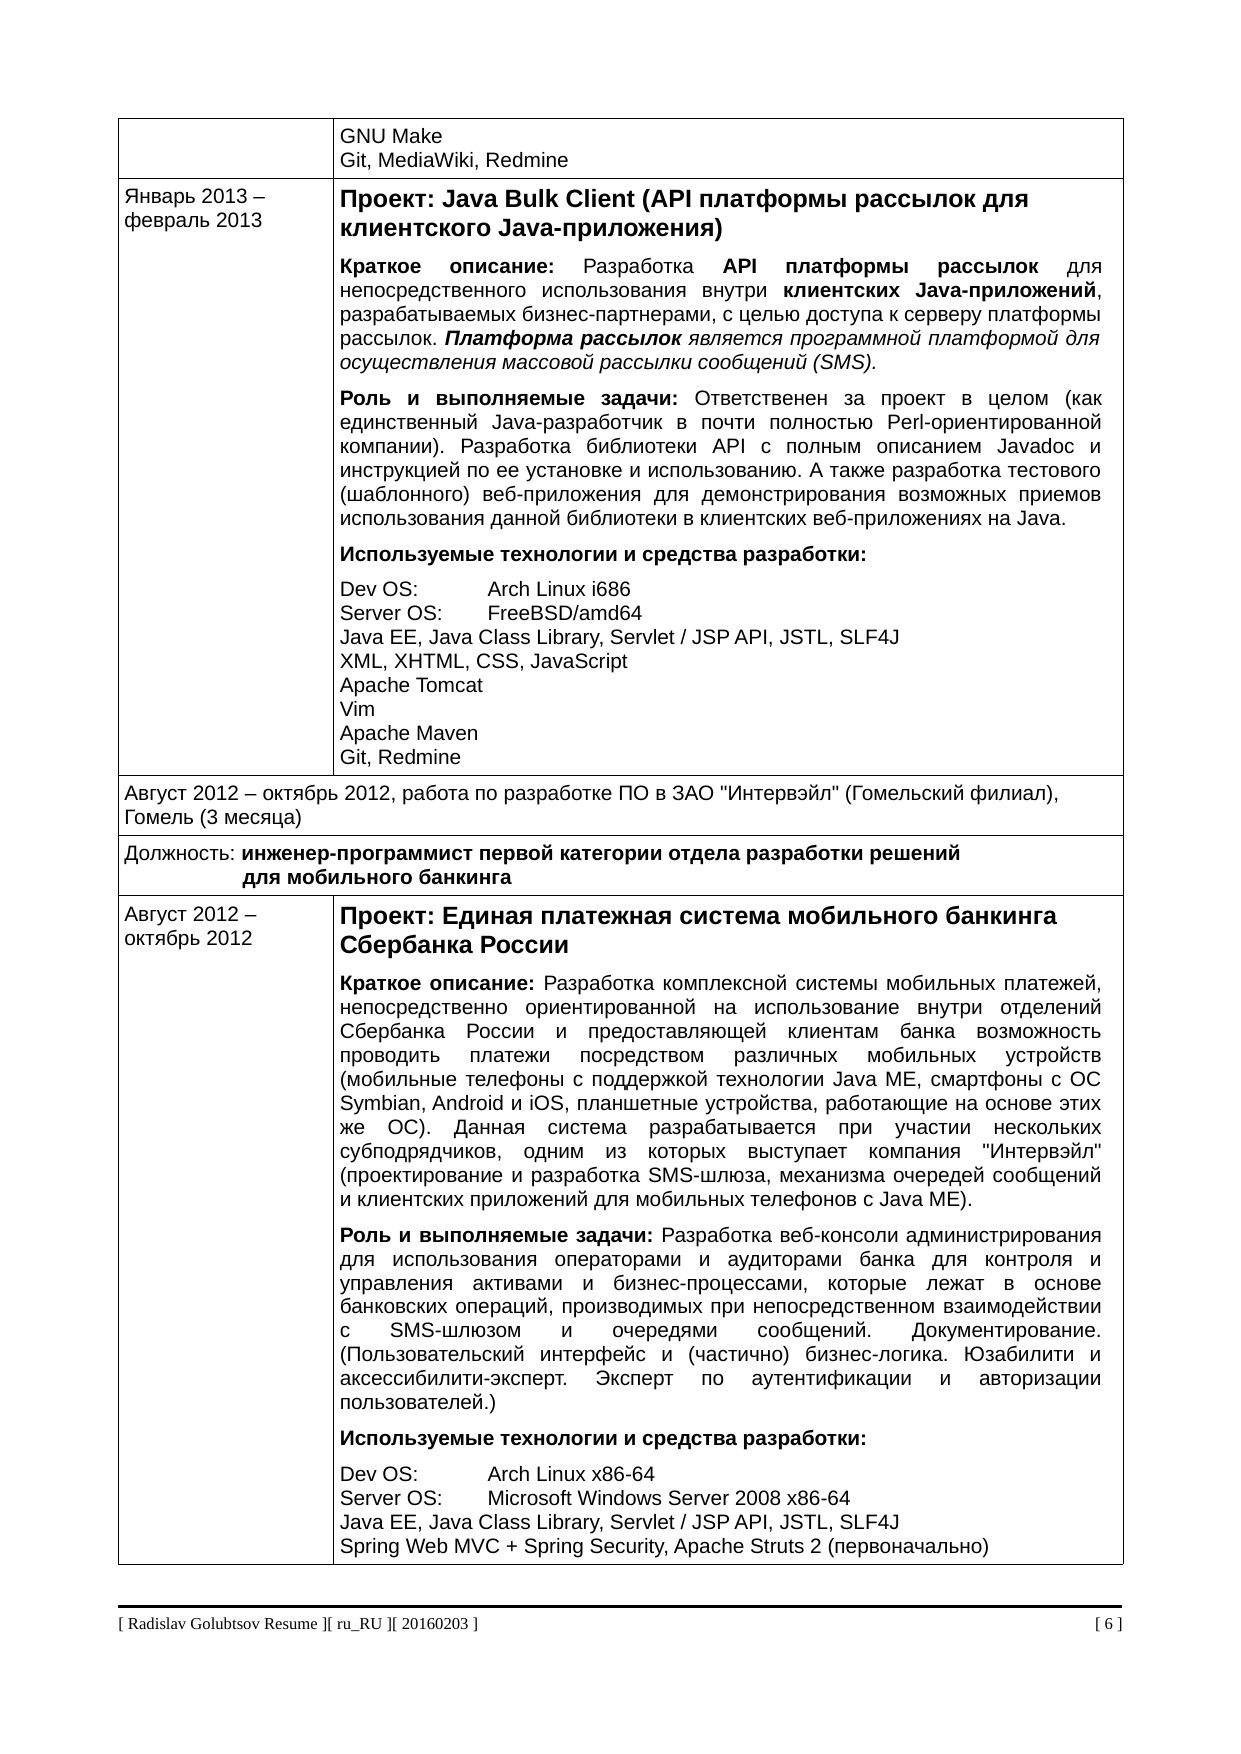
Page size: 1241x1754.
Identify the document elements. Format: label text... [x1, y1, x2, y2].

table_cell [119, 119, 333, 178]
table_cell Проект: Единая платежная система мобильного банкинга Сбербанка России Краткое описание: Разработка комплексной системы мобильных платежей, непосредственно ориентированной на использование внутри отделений Сбербанка России и предоставляющей клиентам банка возможность проводить платежи посредством различных мобильных устройств (мобильные телефоны с поддержкой технологии Java ME, смартфоны с ОС Symbian, Android и iOS, планшетные устройства, работающие на основе этих же ОС). Данная система разрабатывается при участии нескольких субподрядчиков, одним из которых выступает компания "Интервэйл" (проектирование и разработка SMS-шлюза, механизма очередей сообщений и клиентских приложений для мобильных телефонов с Java ME). Роль и выполняемые задачи: Разработка веб-консоли администрирования для использования операторами и аудиторами банка для контроля и управления активами и бизнес-процессами, которые лежат в основе банковских операций, производимых при непосредственном взаимодействии с SMS-шлюзом и очередями сообщений. Документирование. (Пользовательский интерфейс и (частично) бизнес-логика. Юзабилити и аксессибилити-эксперт. Эксперт по аутентификации и авторизации пользователей.) Используемые технологии и средства разработки: Dev OS: Arch Linux x86-64 Server OS: Microsoft Windows Server 2008 x86-64 Java EE, Java Class Library, Servlet / JSP API, JSTL, SLF4J Spring Web MVC + Spring Security, Apache Struts 2 (первоначально) [334, 896, 1123, 1564]
table_cell GNU Make Git, MediaWiki, Redmine [334, 119, 1123, 178]
table_cell Январь 2013 – февраль 2013 [119, 179, 333, 775]
table_cell Август 2012 – октябрь 2012 [119, 896, 333, 1564]
table_cell Август 2012 – октябрь 2012, работа по разработке ПО в ЗАО "Интервэйл" (Гомельский филиал), Гомель (3 месяца) [119, 776, 1123, 835]
table_cell Должность: инженер-программист первой категории отдела разработки решений для мобильного банкинга [119, 836, 1123, 895]
table_cell Проект: Java Bulk Client (API платформы рассылок для клиентского Java-приложения) Краткое описание: Разработка API платформы рассылок для непосредственного использования внутри клиентских Java-приложений, разрабатываемых бизнес-партнерами, с целью доступа к серверу платформы рассылок. Платформа рассылок является программной платформой для осуществления массовой рассылки сообщений (SMS). Роль и выполняемые задачи: Ответственен за проект в целом (как единственный Java-разработчик в почти полностью Perl-ориентированной компании). Разработка библиотеки API с полным описанием Javadoc и инструкцией по ее установке и использованию. А также разработка тестового (шаблонного) веб-приложения для демонстрирования возможных приемов использования данной библиотеки в клиентских веб-приложениях на Java. Используемые технологии и средства разработки: Dev OS: Arch Linux i686 Server OS: FreeBSD/amd64 Java EE, Java Class Library, Servlet / JSP API, JSTL, SLF4J XML, XHTML, CSS, JavaScript Apache Tomcat Vim Apache Maven Git, Redmine [334, 179, 1123, 775]
